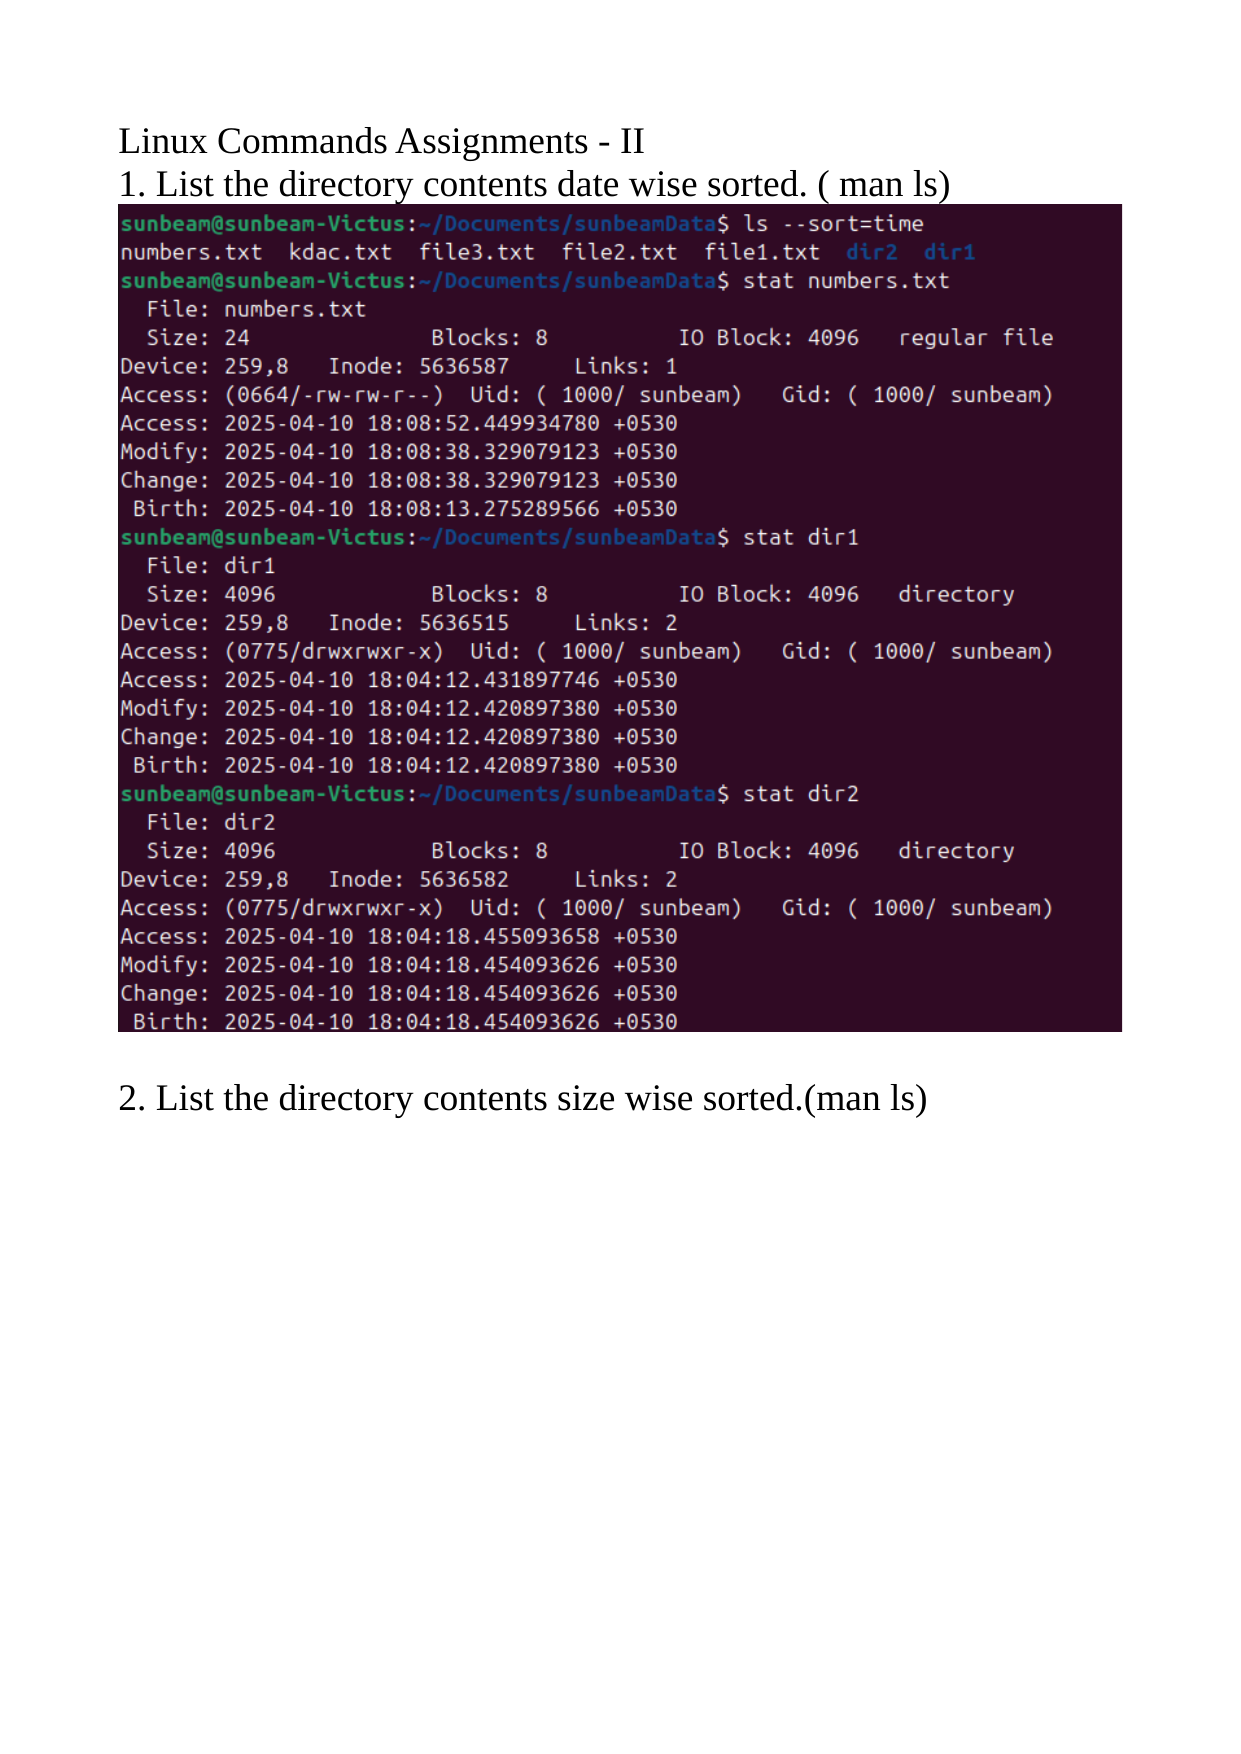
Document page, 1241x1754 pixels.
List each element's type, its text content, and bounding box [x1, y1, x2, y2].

text 1. List the directory contents date wise sorted. ( man ls) [118, 161, 1122, 204]
text 2. List the directory contents size wise sorted.(man ls) [118, 1075, 1122, 1118]
picture [118, 204, 1123, 1032]
text Linux Commands Assignments - II [118, 118, 1122, 161]
